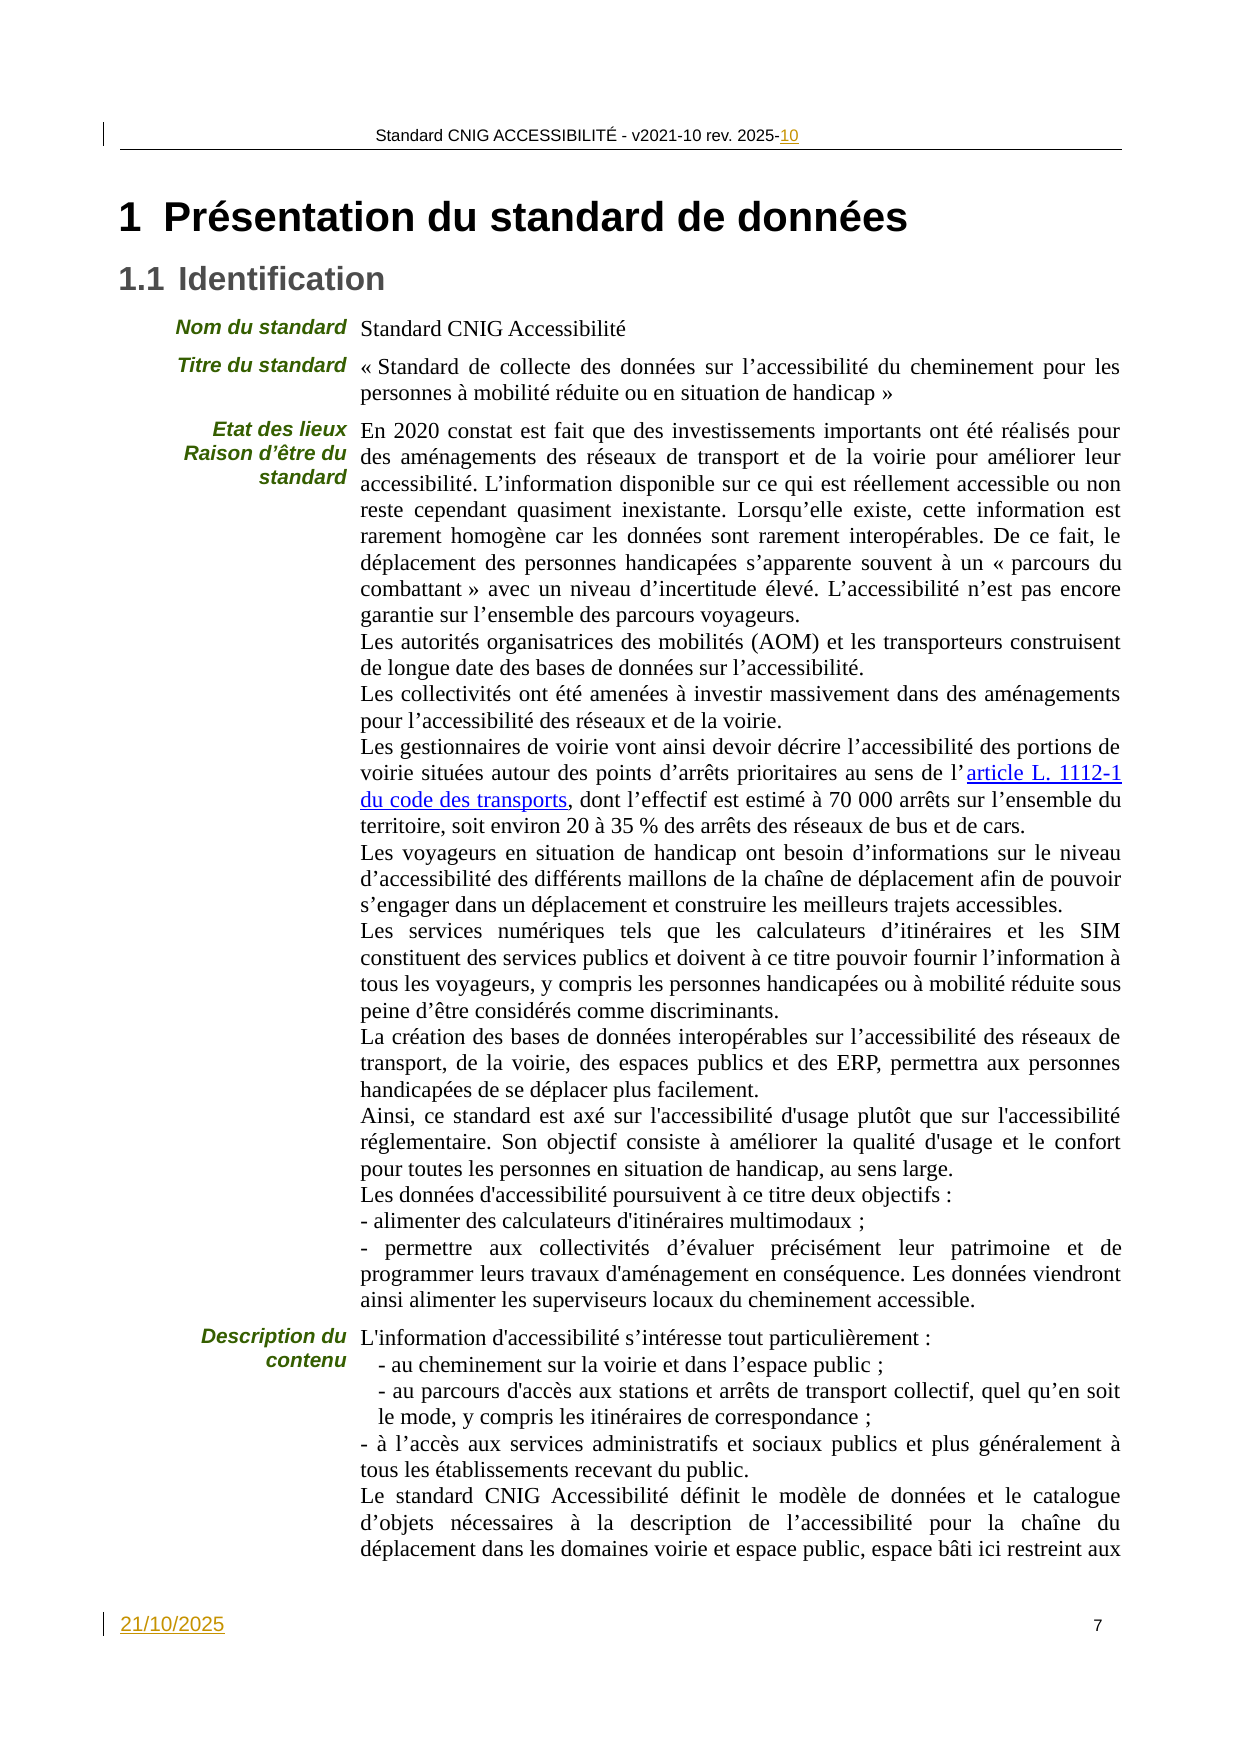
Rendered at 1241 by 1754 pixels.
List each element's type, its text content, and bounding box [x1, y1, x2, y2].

table_cell L'information d'accessibilité s’intéresse tout particulièrement : - au cheminement sur la voirie et dans l’espace public ; - au parcours d'accès aux stations et arrêts de transport collectif, quel qu’en soit le mode, y compris les itinéraires de correspondance ; - à l’accès aux services administratifs et sociaux publics et plus généralement à tous les établissements recevant du public. Le standard CNIG Accessibilité définit le modèle de données et le catalogue d’objets nécessaires à la description de l’accessibilité pour la chaîne du déplacement dans les domaines voirie et espace public, espace bâti ici restreint aux [354, 1319, 1122, 1567]
table_header Standard CNIG Accessibilité [354, 309, 1122, 347]
table_cell En 2020 constat est fait que des investissements importants ont été réalisés pour des aménagements des réseaux de transport et de la voirie pour améliorer leur accessibilité. L’information disponible sur ce qui est réellement accessible ou non reste cependant quasiment inexistante. Lorsqu’elle existe, cette information est rarement homogène car les données sont rarement interopérables. De ce fait, le déplacement des personnes handicapées s’apparente souvent à un « parcours du combattant » avec un niveau d’incertitude élevé. L’accessibilité n’est pas encore garantie sur l’ensemble des parcours voyageurs. Les autorités organisatrices des mobilités (AOM) et les transporteurs construisent de longue date des bases de données sur l’accessibilité. Les collectivités ont été amenées à investir massivement dans des aménagements pour l’accessibilité des réseaux et de la voirie. Les gestionnaires de voirie vont ainsi devoir décrire l’accessibilité des portions de voirie situées autour des points d’arrêts prioritaires au sens de l’article L. 1112-1 du code des transports, dont l’effectif est estimé à 70 000 arrêts sur l’ensemble du territoire, soit environ 20 à 35 % des arrêts des réseaux de bus et de cars. Les voyageurs en situation de handicap ont besoin d’informations sur le niveau d’accessibilité des différents maillons de la chaîne de déplacement afin de pouvoir s’engager dans un déplacement et construire les meilleurs trajets accessibles. Les services numériques tels que les calculateurs d’itinéraires et les SIM constituent des services publics et doivent à ce titre pouvoir fournir l’information à tous les voyageurs, y compris les personnes handicapées ou à mobilité réduite sous peine d’être considérés comme discriminants. La création des bases de données interopérables sur l’accessibilité des réseaux de transport, de la voirie, des espaces publics et des ERP, permettra aux personnes handicapées de se déplacer plus facilement. Ainsi, ce standard est axé sur l'accessibilité d'usage plutôt que sur l'accessibilité réglementaire. Son objectif consiste à améliorer la qualité d'usage et le confort pour toutes les personnes en situation de handicap, au sens large. Les données d'accessibilité poursuivent à ce titre deux objectifs : - alimenter des calculateurs d'itinéraires multimodaux ; - permettre aux collectivités d’évaluer précisément leur patrimoine et de programmer leurs travaux d'aménagement en conséquence. Les données viendront ainsi alimenter les superviseurs locaux du cheminement accessible. [354, 411, 1122, 1319]
table_cell « Standard de collecte des données sur l’accessibilité du cheminement pour les personnes à mobilité réduite ou en situation de handicap » [354, 347, 1122, 411]
table_header Nom du standard [118, 309, 354, 347]
table_cell Etat des lieux Raison d’être du standard [118, 411, 354, 1319]
table_cell Description du contenu [118, 1319, 354, 1567]
subtitle Présentation du standard de données [118, 193, 1122, 241]
table_cell Titre du standard [118, 347, 354, 411]
subtitle Identification [118, 259, 1122, 297]
